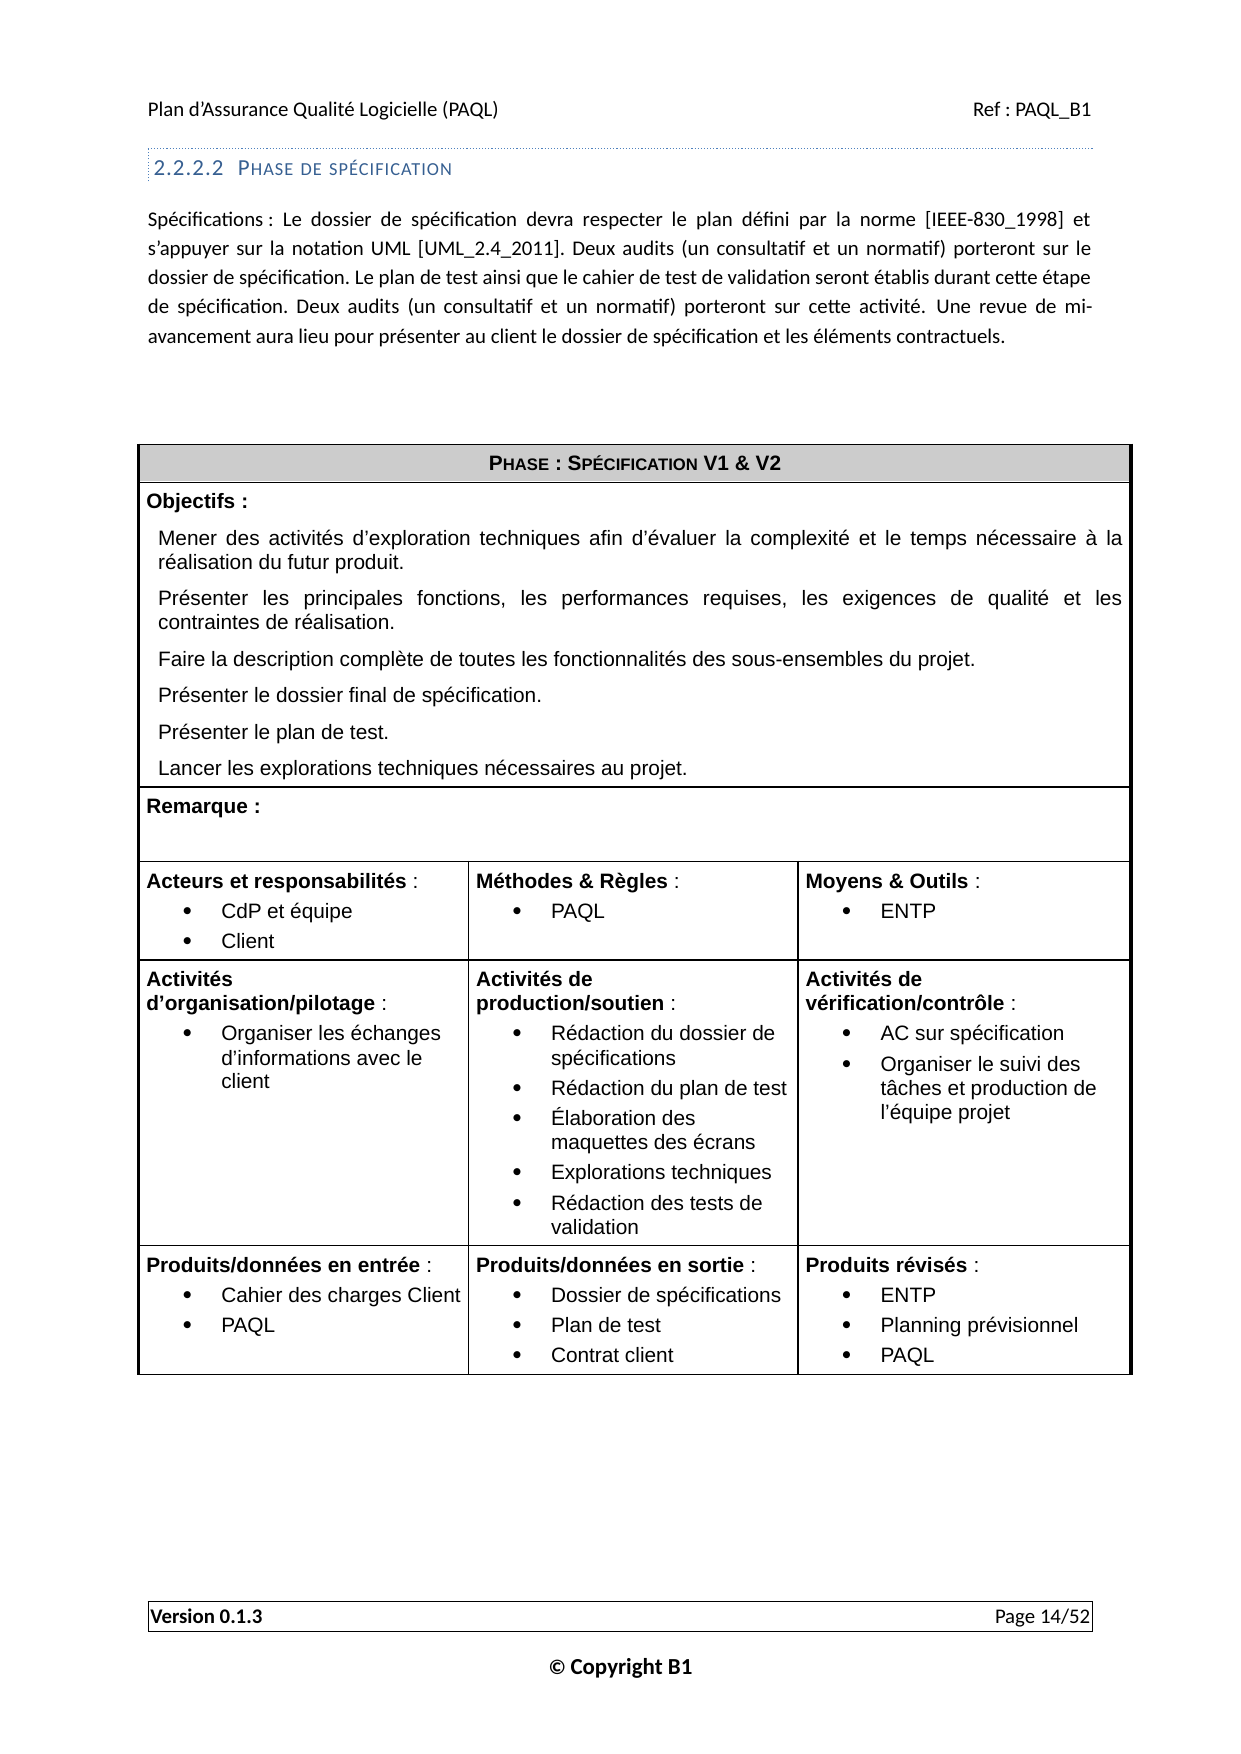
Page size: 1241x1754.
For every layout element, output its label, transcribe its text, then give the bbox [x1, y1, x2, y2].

table_header Phase : Spécification V1 & V2 [140, 445, 1129, 481]
table_cell Produits/données en sortie : Dossier de spécifications Plan de test Contrat client [469, 1246, 797, 1374]
table_cell Produits révisés : ENTP Planning prévisionnel PAQL [799, 1246, 1129, 1374]
table_cell Activités d’organisation/pilotage : Organiser les échanges d’informations avec le client [140, 961, 468, 1245]
table_cell Acteurs et responsabilités : CdP et équipe Client [140, 862, 468, 959]
table_cell Produits/données en entrée : Cahier des charges Client PAQL [140, 1246, 468, 1374]
list Phase de spécification [148, 148, 1093, 181]
table_cell Objectifs : Mener des activités d’exploration techniques afin d’évaluer la complexité et le temps nécessaire à la réalisation du futur produit. Présenter les principales fonctions, les performances requises, les exigences de qualité et les contraintes de réalisation. Faire la description complète de toutes les fonctionnalités des sous-ensembles du projet. Présenter le dossier final de spécification. Présenter le plan de test. Lancer les explorations techniques nécessaires au projet. [140, 483, 1129, 786]
table_cell Activités de production/soutien : Rédaction du dossier de spécifications Rédaction du plan de test Élaboration des maquettes des écrans Explorations techniques Rédaction des tests de validation [469, 961, 797, 1245]
table_cell Méthodes & Règles : PAQL [469, 862, 797, 959]
table_cell Remarque : [140, 788, 1129, 861]
table_cell Activités de vérification/contrôle : AC sur spécification Organiser le suivi des tâches et production de l’équipe projet [799, 961, 1129, 1245]
text Spécifications : Le dossier de spécification devra respecter le plan défini par la norme [IEEE-830_1998] et s’appuyer sur la notation UML [UML_2.4_2011]. Deux audits (un consultatif et un normatif) porteront sur le dossier de spécification. Le plan de test ainsi que le cahier de test de validation seront établis durant cette étape de spécification. Deux audits (un consultatif et un normatif) porteront sur cette activité. Une revue de mi-avancement aura lieu pour présenter au client le dossier de spécification et les éléments contractuels. [148, 206, 1093, 348]
table_cell Moyens & Outils : ENTP [799, 862, 1129, 959]
